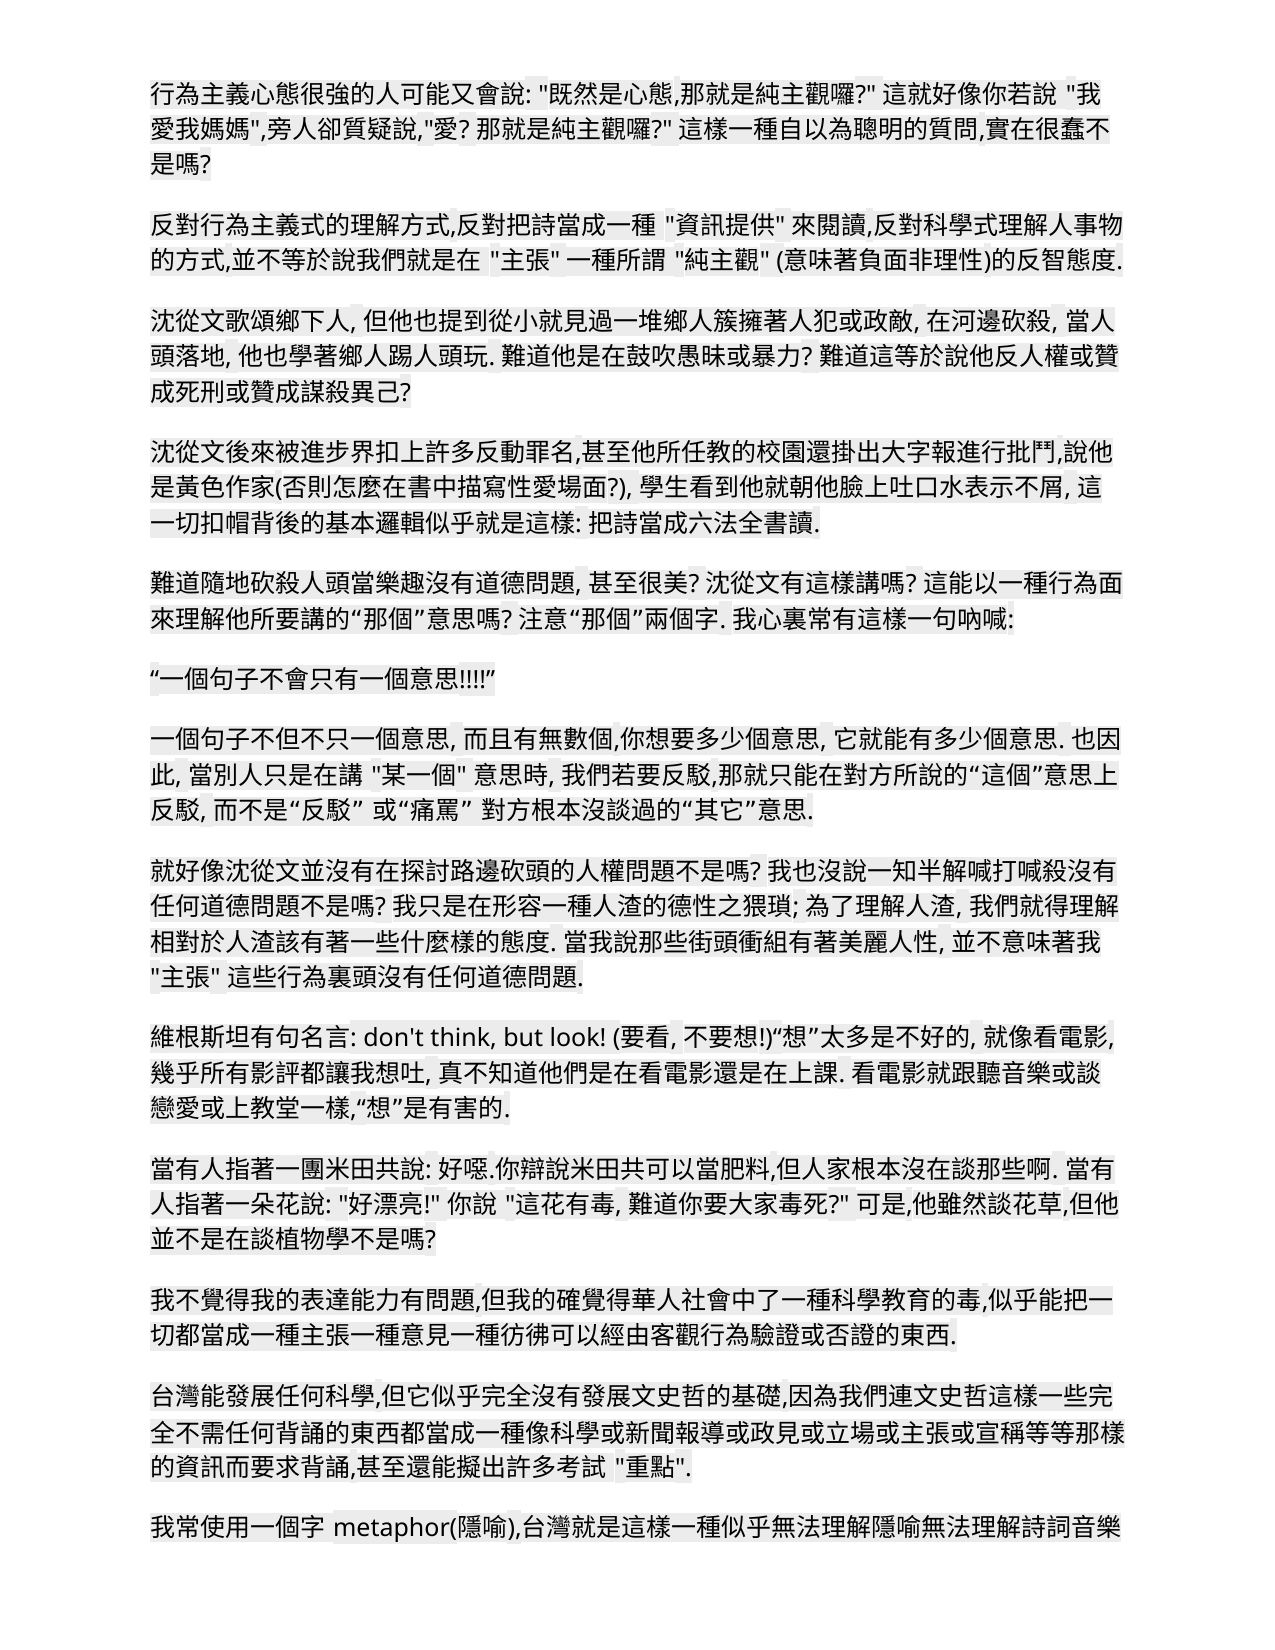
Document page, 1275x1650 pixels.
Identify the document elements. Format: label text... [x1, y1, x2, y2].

text 沈從文後來被進步界扣上許多反動罪名,甚至他所任教的校園還掛出大字報進行批鬥,說他是黃色作家(否則怎麼在書中描寫性愛場面?), 學生看到他就朝他臉上吐口水表示不屑, 這一切扣帽背後的基本邏輯似乎就是這樣: 把詩當成六法全書讀. [150, 433, 1125, 539]
text 難道隨地砍殺人頭當樂趣沒有道德問題, 甚至很美? 沈從文有這樣講嗎? 這能以一種行為面來理解他所要講的“那個”意思嗎? 注意“那個”兩個字. 我心裏常有這樣一句吶喊: [150, 564, 1125, 635]
text 一個句子不但不只一個意思, 而且有無數個,你想要多少個意思, 它就能有多少個意思. 也因此, 當別人只是在講 "某一個" 意思時, 我們若要反駁,那就只能在對方所說的“這個”意思上反駁, 而不是“反駁” 或“痛罵” 對方根本沒談過的“其它”意思. [150, 721, 1125, 827]
text 反對行為主義式的理解方式,反對把詩當成一種 "資訊提供" 來閱讀,反對科學式理解人事物的方式,並不等於說我們就是在 "主張" 一種所謂 "純主觀" (意味著負面非理性)的反智態度. [150, 206, 1125, 277]
text 維根斯坦有句名言: don't think, but look! (要看, 不要想!)“想”太多是不好的, 就像看電影,幾乎所有影評都讓我想吐, 真不知道他們是在看電影還是在上課. 看電影就跟聽音樂或談戀愛或上教堂一樣,“想”是有害的. [150, 1019, 1125, 1125]
text 就好像沈從文並沒有在探討路邊砍頭的人權問題不是嗎? 我也沒說一知半解喊打喊殺沒有任何道德問題不是嗎? 我只是在形容一種人渣的德性之猥瑣; 為了理解人渣, 我們就得理解相對於人渣該有著一些什麼樣的態度. 當我說那些街頭衝組有著美麗人性, 並不意味著我 "主張" 這些行為裏頭沒有任何道德問題. [150, 852, 1125, 994]
text “一個句子不會只有一個意思!!!!” [150, 660, 1125, 696]
text 我常使用一個字 metaphor(隱喻),台灣就是這樣一種似乎無法理解隱喻無法理解詩詞音樂 [150, 1508, 1125, 1544]
text 當有人指著一團米田共說: 好噁.你辯說米田共可以當肥料,但人家根本沒在談那些啊. 當有人指著一朵花說: "好漂亮!" 你說 "這花有毒, 難道你要大家毒死?" 可是,他雖然談花草,但他並不是在談植物學不是嗎? [150, 1150, 1125, 1256]
text 行為主義心態很強的人可能又會說: "既然是心態,那就是純主觀囉?" 這就好像你若說 "我愛我媽媽",旁人卻質疑說,"愛? 那就是純主觀囉?" 這樣一種自以為聰明的質問,實在很蠢不是嗎? [150, 75, 1125, 181]
text 我不覺得我的表達能力有問題,但我的確覺得華人社會中了一種科學教育的毒,似乎能把一切都當成一種主張一種意見一種彷彿可以經由客觀行為驗證或否證的東西. [150, 1281, 1125, 1352]
text 台灣能發展任何科學,但它似乎完全沒有發展文史哲的基礎,因為我們連文史哲這樣一些完全不需任何背誦的東西都當成一種像科學或新聞報導或政見或立場或主張或宣稱等等那樣的資訊而要求背誦,甚至還能擬出許多考試 "重點". [150, 1377, 1125, 1483]
text 沈從文歌頌鄉下人, 但他也提到從小就見過一堆鄉人簇擁著人犯或政敵, 在河邊砍殺, 當人頭落地, 他也學著鄉人踢人頭玩. 難道他是在鼓吹愚昧或暴力? 難道這等於說他反人權或贊成死刑或贊成謀殺異己? [150, 302, 1125, 408]
